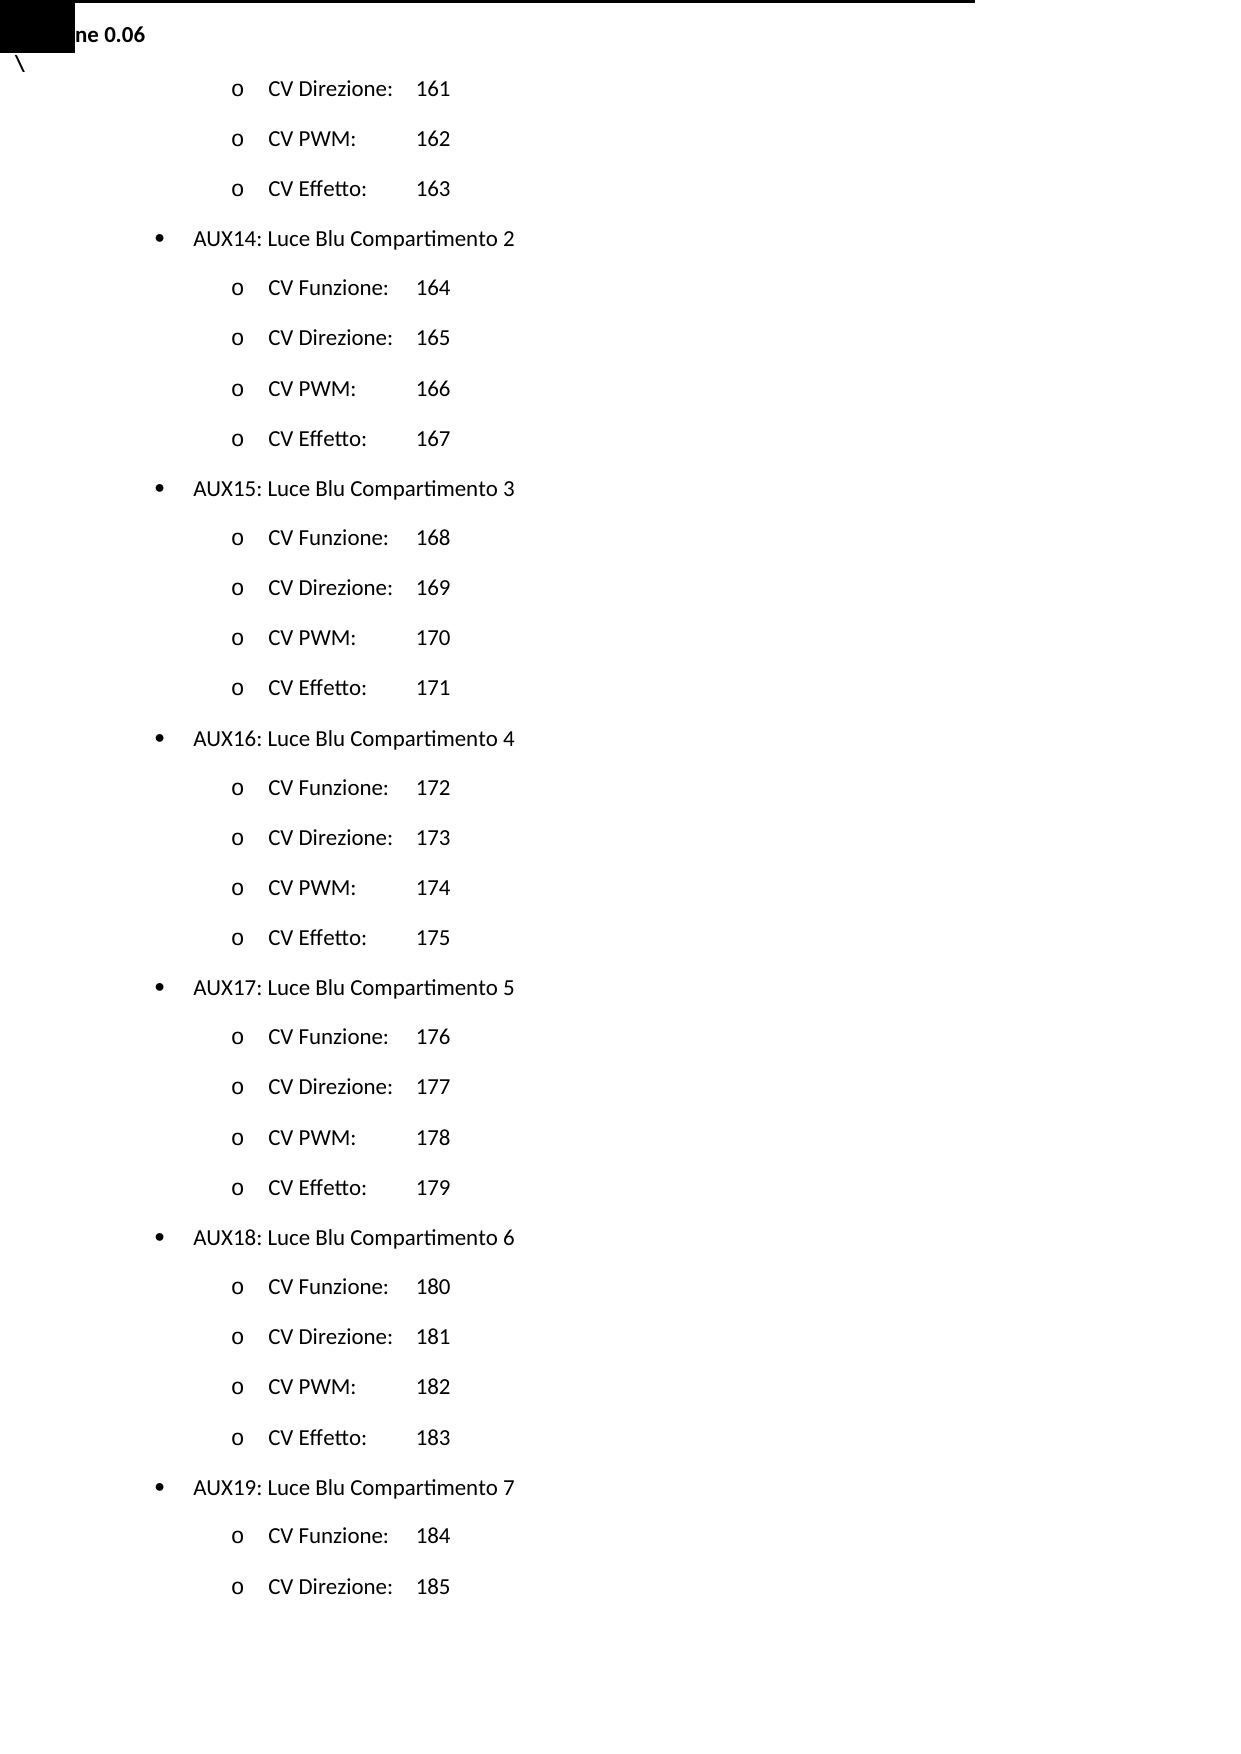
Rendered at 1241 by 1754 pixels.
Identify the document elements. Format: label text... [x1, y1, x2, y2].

list CV PWM: 162 [231, 124, 1122, 153]
list CV Funzione: 184 [231, 1522, 1122, 1551]
list CV Funzione: 176 [231, 1022, 1122, 1051]
list CV Direzione: 185 [231, 1572, 1122, 1601]
list CV Funzione: 168 [231, 523, 1122, 552]
list CV Direzione: 181 [231, 1322, 1122, 1351]
list AUX14: Luce Blu Compartimento 2 [156, 224, 1122, 252]
list CV Effetto: 175 [231, 923, 1122, 952]
list CV Effetto: 167 [231, 424, 1122, 453]
list CV PWM: 178 [231, 1123, 1122, 1152]
list CV PWM: 170 [231, 623, 1122, 652]
list CV Direzione: 177 [231, 1072, 1122, 1102]
list AUX15: Luce Blu Compartimento 3 [156, 474, 1122, 502]
list CV Direzione: 169 [231, 573, 1122, 602]
list CV Effetto: 183 [231, 1423, 1122, 1452]
list CV Direzione: 173 [231, 823, 1122, 852]
list CV Effetto: 171 [231, 673, 1122, 703]
list CV Direzione: 161 [231, 74, 1122, 103]
list CV Funzione: 164 [231, 273, 1122, 302]
list CV Effetto: 179 [231, 1173, 1122, 1202]
list AUX17: Luce Blu Compartimento 5 [156, 973, 1122, 1001]
list AUX16: Luce Blu Compartimento 4 [156, 724, 1122, 752]
list CV Funzione: 180 [231, 1272, 1122, 1301]
list CV PWM: 182 [231, 1372, 1122, 1402]
list CV Effetto: 163 [231, 174, 1122, 203]
list CV Direzione: 165 [231, 323, 1122, 353]
list CV Funzione: 172 [231, 773, 1122, 802]
list AUX18: Luce Blu Compartimento 6 [156, 1223, 1122, 1251]
list CV PWM: 166 [231, 374, 1122, 403]
list AUX19: Luce Blu Compartimento 7 [156, 1473, 1122, 1501]
list CV PWM: 174 [231, 873, 1122, 902]
